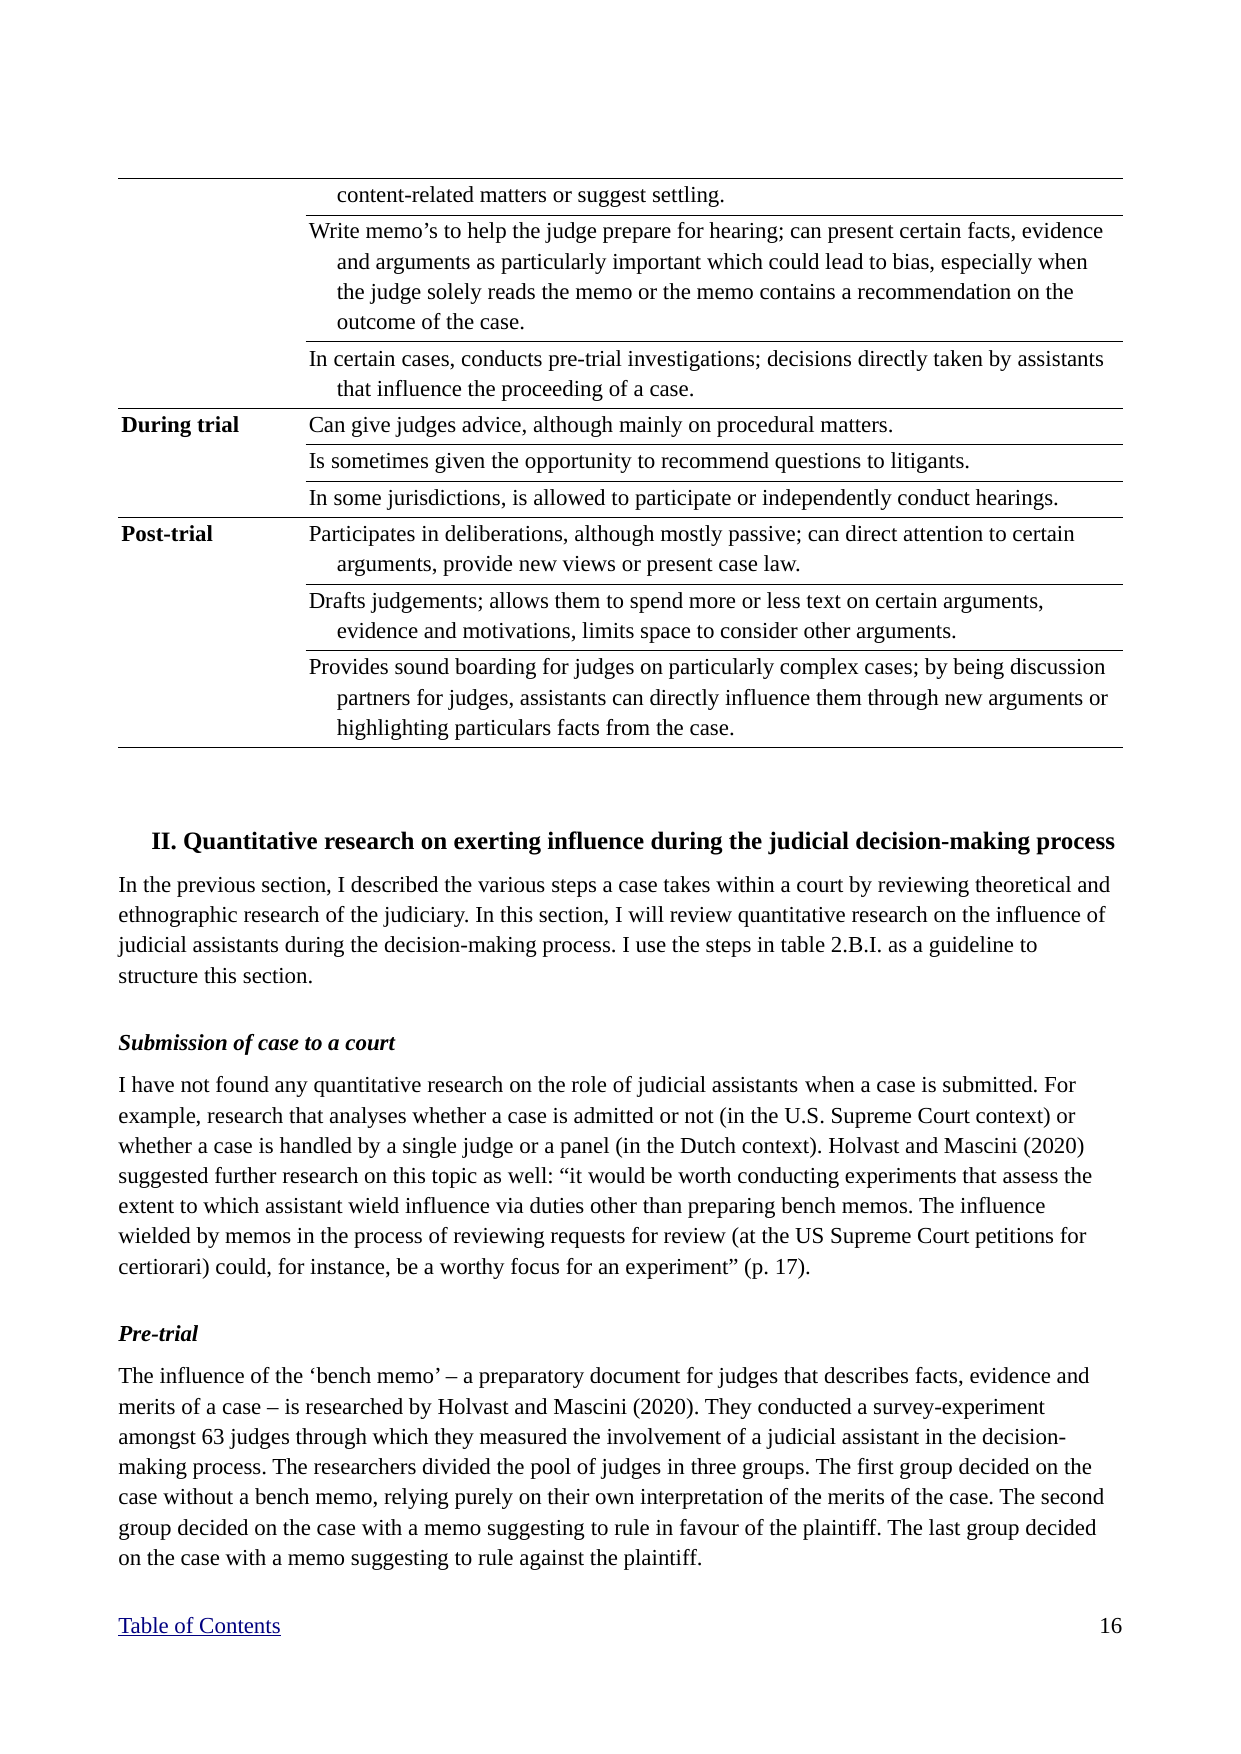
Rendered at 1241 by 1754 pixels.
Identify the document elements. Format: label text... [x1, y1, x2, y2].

table_cell Post-trial [118, 518, 306, 747]
table_cell In certain cases, conducts pre-trial investigations; decisions directly taken by assistants that influence the proceeding of a case. [306, 342, 1122, 408]
table_cell Write memo’s to help the judge prepare for hearing; can present certain facts, evidence and arguments as particularly important which could lead to bias, especially when the judge solely reads the memo or the memo contains a recommendation on the outcome of the case. [306, 216, 1122, 341]
table_cell content-related matters or suggest settling. [306, 179, 1122, 214]
text The influence of the ‘bench memo’ – a preparatory document for judges that describes facts, evidence and merits of a case – is researched by Holvast and Mascini (2020). They conducted a survey-experiment amongst 63 judges through which they measured the involvement of a judicial assistant in the decision-making process. The researchers divided the pool of judges in three groups. The first group decided on the case without a bench memo, relying purely on their own interpretation of the merits of the case. The second group decided on the case with a memo suggesting to rule in favour of the plaintiff. The last group decided on the case with a memo suggesting to rule against the plaintiff. [118, 1362, 1122, 1570]
text In the previous section, I described the various steps a case takes within a court by reviewing theoretical and ethnographic research of the judiciary. In this section, I will review quantitative research on the influence of judicial assistants during the decision-making process. I use the steps in table 2.B.I. as a guideline to structure this section. [118, 871, 1122, 988]
table_cell During trial [118, 409, 306, 517]
table_cell Drafts judgements; allows them to spend more or less text on certain arguments, evidence and motivations, limits space to consider other arguments. [306, 585, 1122, 650]
table_cell [118, 179, 306, 408]
table_cell Can give judges advice, although mainly on procedural matters. [306, 409, 1122, 444]
text I have not found any quantitative research on the role of judicial assistants when a case is submitted. For example, research that analyses whether a case is admitted or not (in the U.S. Supreme Court context) or whether a case is handled by a single judge or a panel (in the Dutch context). Holvast and Mascini (2020) suggested further research on this topic as well: “it would be worth conducting experiments that assess the extent to which assistant wield influence via duties other than preparing bench memos. The influence wielded by memos in the process of reviewing requests for review (at the US Supreme Court petitions for certiorari) could, for instance, be a worthy focus for an experiment” (p. 17). [118, 1071, 1122, 1279]
table_cell Participates in deliberations, although mostly passive; can direct attention to certain arguments, provide new views or present case law. [306, 518, 1122, 584]
subtitle II. Quantitative research on exerting influence during the judicial decision-making process [151, 826, 1122, 855]
table_cell In some jurisdictions, is allowed to participate or independently conduct hearings. [306, 482, 1122, 517]
subtitle Submission of case to a court [118, 1029, 1122, 1056]
subtitle Pre-trial [118, 1320, 1122, 1347]
table_cell Is sometimes given the opportunity to recommend questions to litigants. [306, 445, 1122, 481]
table_cell Provides sound boarding for judges on particularly complex cases; by being discussion partners for judges, assistants can directly influence them through new arguments or highlighting particulars facts from the case. [306, 651, 1122, 747]
